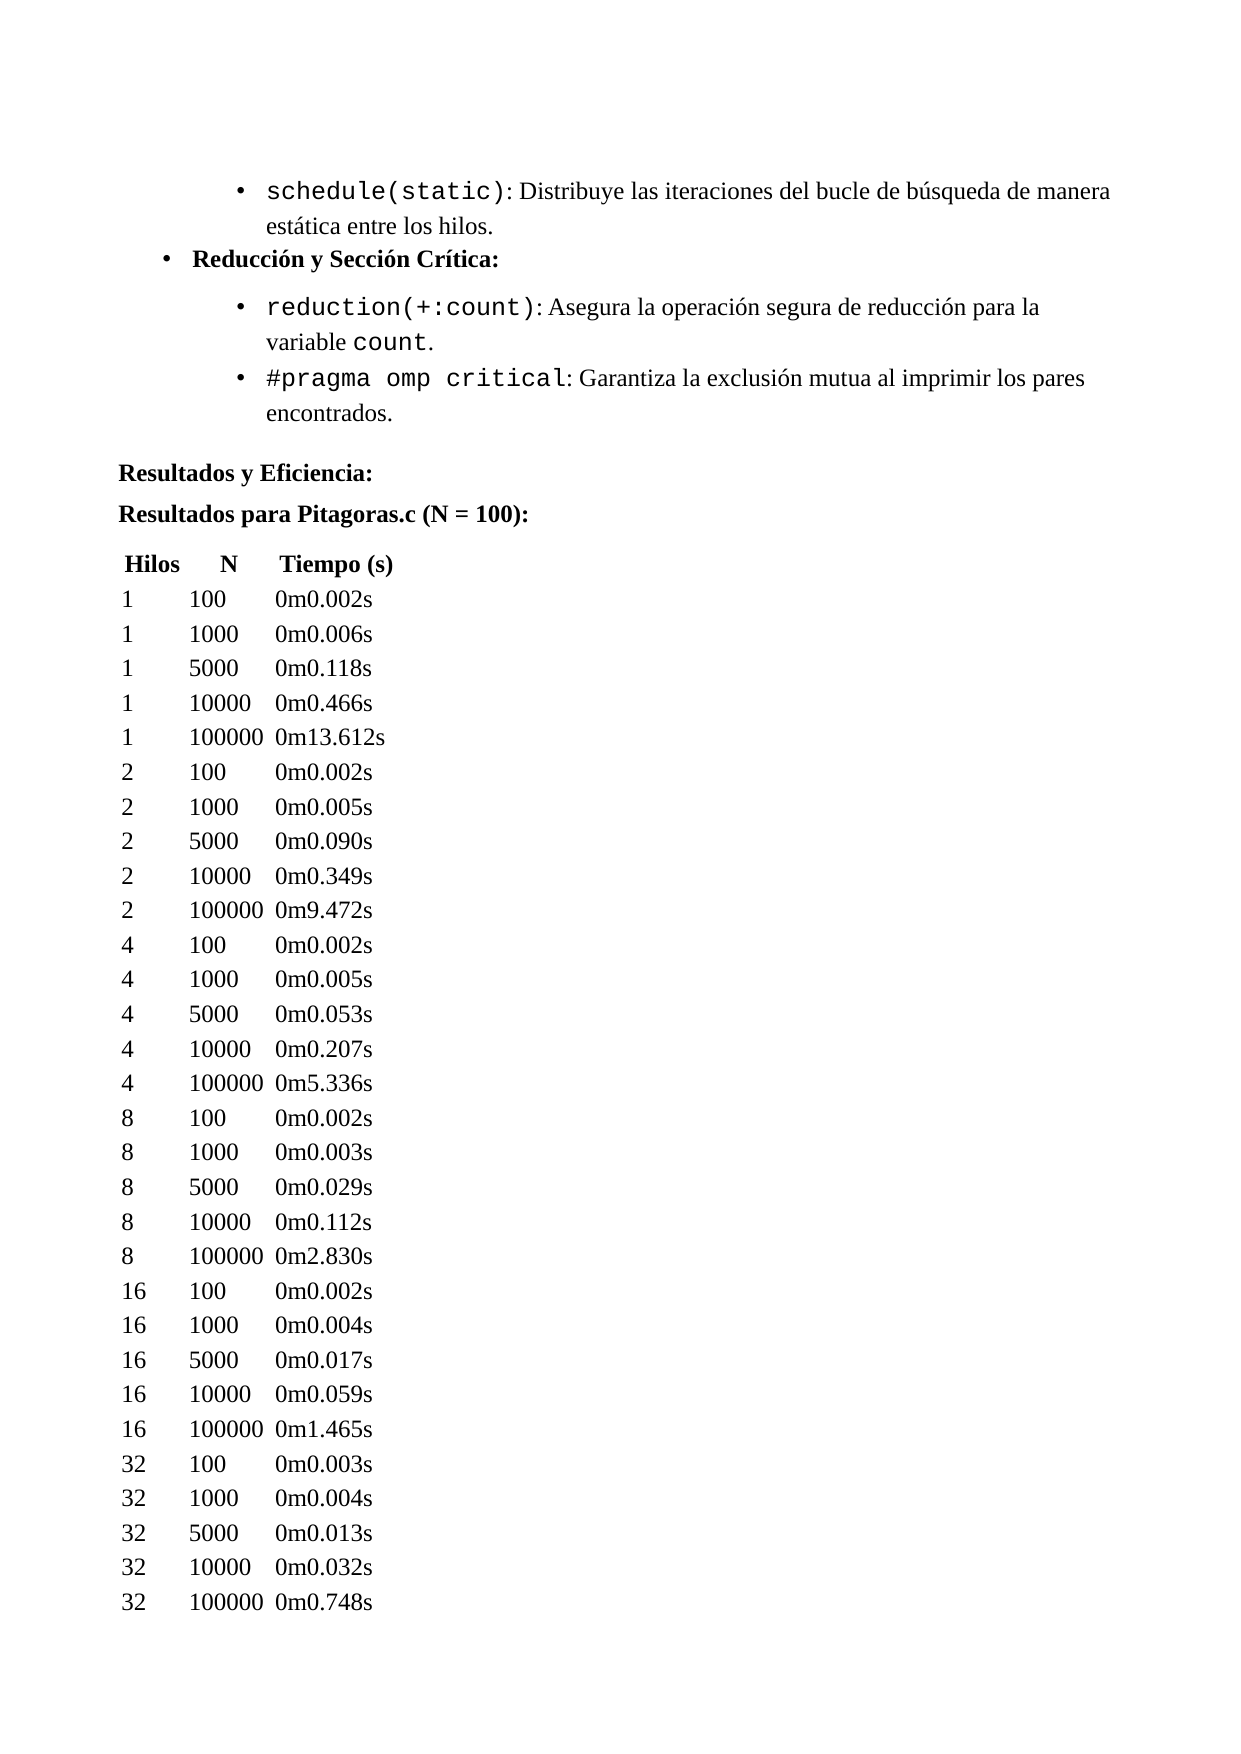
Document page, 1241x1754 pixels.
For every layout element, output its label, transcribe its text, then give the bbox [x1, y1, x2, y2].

table_cell 1000 [186, 1480, 272, 1515]
table_cell 32 [118, 1584, 186, 1619]
table_cell 5000 [186, 1515, 272, 1549]
table_cell 2 [118, 789, 186, 823]
table_cell 0m0.002s [272, 754, 401, 789]
table_cell 1 [118, 581, 186, 616]
table_cell 0m0.003s [272, 1135, 401, 1169]
table_cell 16 [118, 1411, 186, 1446]
table_cell 0m0.002s [272, 1273, 401, 1307]
table_cell 100 [186, 754, 272, 789]
table_cell 8 [118, 1238, 186, 1273]
table_cell 10000 [186, 1550, 272, 1584]
table_cell 2 [118, 858, 186, 892]
table_cell 5000 [186, 996, 272, 1031]
table_cell 0m0.003s [272, 1446, 401, 1480]
table_cell 1000 [186, 1308, 272, 1342]
table_cell 16 [118, 1342, 186, 1377]
subtitle Resultados y Eficiencia: [118, 458, 1122, 487]
table_cell 0m2.830s [272, 1238, 401, 1273]
table_cell 100000 [186, 1238, 272, 1273]
table_cell 1 [118, 650, 186, 685]
table_cell 4 [118, 962, 186, 996]
table_cell 5000 [186, 823, 272, 858]
table_cell 16 [118, 1308, 186, 1342]
table_cell 0m0.112s [272, 1204, 401, 1238]
table_cell 0m0.090s [272, 823, 401, 858]
table_cell 4 [118, 1065, 186, 1100]
table_cell 16 [118, 1377, 186, 1411]
table_cell 100 [186, 1100, 272, 1134]
table_cell 5000 [186, 1342, 272, 1377]
table_cell 0m0.013s [272, 1515, 401, 1549]
table_cell 4 [118, 1031, 186, 1065]
list schedule(static): Distribuye las iteraciones del bucle de búsqueda de manera estática entre los hilos. [236, 176, 1122, 240]
table_cell 1000 [186, 1135, 272, 1169]
table_cell 1000 [186, 789, 272, 823]
table_cell 8 [118, 1100, 186, 1134]
table_cell 0m0.005s [272, 789, 401, 823]
table_cell 0m0.059s [272, 1377, 401, 1411]
table_cell 100 [186, 581, 272, 616]
table_cell 0m9.472s [272, 893, 401, 927]
table_cell 100000 [186, 720, 272, 754]
text Resultados para Pitagoras.c (N = 100): [118, 499, 1122, 528]
table_cell 2 [118, 893, 186, 927]
table_cell 0m0.207s [272, 1031, 401, 1065]
table_cell 100000 [186, 1411, 272, 1446]
table_cell 0m0.002s [272, 1100, 401, 1134]
list reduction(+:count): Asegura la operación segura de reducción para la variable count. [236, 292, 1122, 358]
table_cell 32 [118, 1446, 186, 1480]
table_header Tiempo (s) [272, 547, 401, 581]
table_cell 10000 [186, 685, 272, 719]
table_cell 100 [186, 927, 272, 962]
table_cell 2 [118, 823, 186, 858]
table_cell 0m1.465s [272, 1411, 401, 1446]
table_cell 8 [118, 1135, 186, 1169]
table_cell 10000 [186, 1377, 272, 1411]
table_cell 0m0.349s [272, 858, 401, 892]
table_cell 32 [118, 1550, 186, 1584]
table_cell 0m5.336s [272, 1065, 401, 1100]
table_cell 4 [118, 996, 186, 1031]
table_cell 0m0.053s [272, 996, 401, 1031]
table_cell 32 [118, 1515, 186, 1549]
table_cell 32 [118, 1480, 186, 1515]
table_cell 0m13.612s [272, 720, 401, 754]
table_cell 8 [118, 1169, 186, 1204]
table_cell 10000 [186, 1204, 272, 1238]
table_cell 0m0.006s [272, 616, 401, 650]
table_cell 0m0.005s [272, 962, 401, 996]
table_cell 0m0.748s [272, 1584, 401, 1619]
table_cell 0m0.002s [272, 927, 401, 962]
table_cell 0m0.032s [272, 1550, 401, 1584]
table_cell 1000 [186, 616, 272, 650]
table_header Hilos [118, 547, 186, 581]
table_cell 5000 [186, 650, 272, 685]
list #pragma omp critical: Garantiza la exclusión mutua al imprimir los pares encontrados. [236, 363, 1122, 426]
table_cell 1 [118, 720, 186, 754]
table_cell 0m0.004s [272, 1480, 401, 1515]
table_cell 10000 [186, 1031, 272, 1065]
table_cell 0m0.017s [272, 1342, 401, 1377]
table_cell 1 [118, 685, 186, 719]
table_cell 8 [118, 1204, 186, 1238]
table_cell 0m0.118s [272, 650, 401, 685]
table_cell 4 [118, 927, 186, 962]
table_cell 100 [186, 1273, 272, 1307]
table_cell 1 [118, 616, 186, 650]
table_cell 100000 [186, 1584, 272, 1619]
table_cell 5000 [186, 1169, 272, 1204]
table_header N [186, 547, 272, 581]
table_cell 16 [118, 1273, 186, 1307]
table_cell 0m0.466s [272, 685, 401, 719]
table_cell 100 [186, 1446, 272, 1480]
table_cell 2 [118, 754, 186, 789]
list Reducción y Sección Crítica: [162, 244, 1122, 273]
table_cell 100000 [186, 893, 272, 927]
table_cell 1000 [186, 962, 272, 996]
table_cell 10000 [186, 858, 272, 892]
table_cell 0m0.004s [272, 1308, 401, 1342]
table_cell 100000 [186, 1065, 272, 1100]
table_cell 0m0.029s [272, 1169, 401, 1204]
table_cell 0m0.002s [272, 581, 401, 616]
